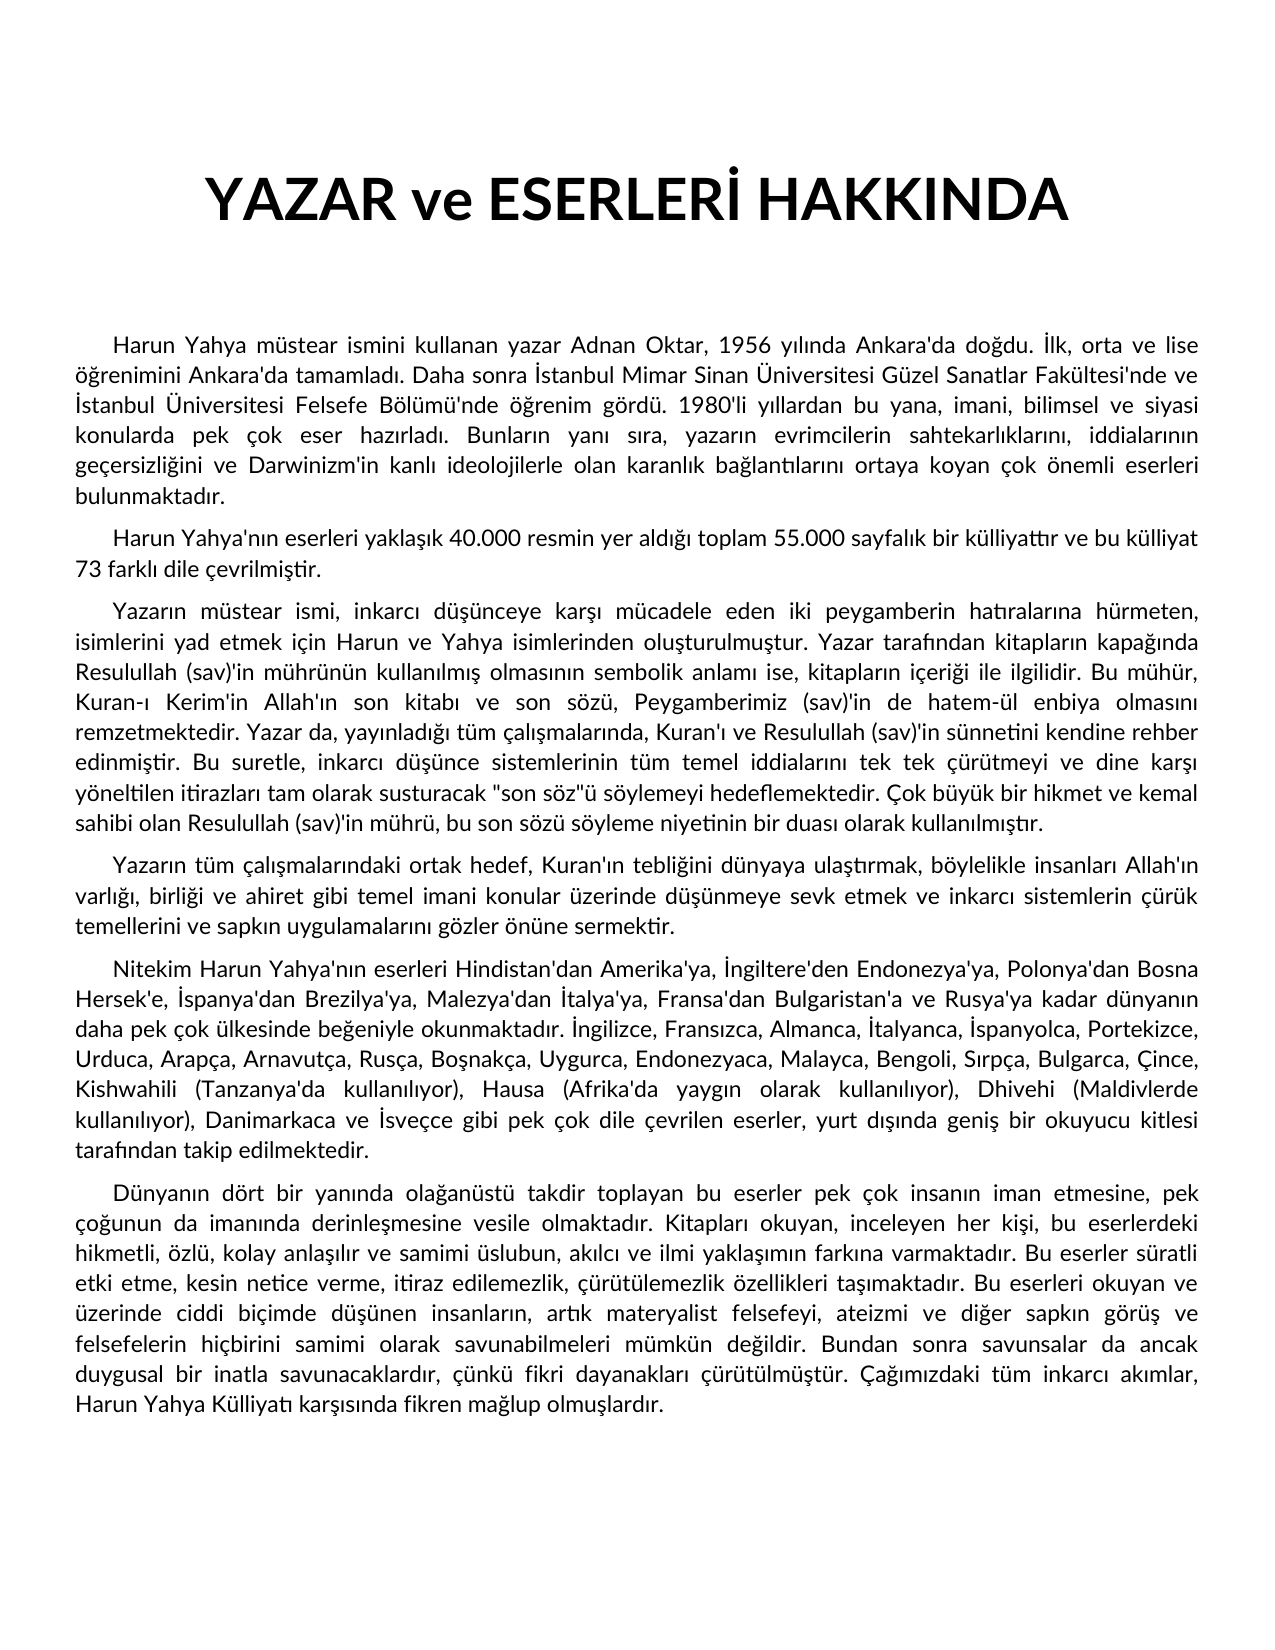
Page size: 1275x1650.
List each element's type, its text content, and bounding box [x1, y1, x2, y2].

text Dünyanın dört bir yanında olağanüstü takdir toplayan bu eserler pek çok insanın iman etmesine, pek çoğunun da imanında derinleşmesine vesile olmaktadır. Kitapları okuyan, inceleyen her kişi, bu eserlerdeki hikmetli, özlü, kolay anlaşılır ve samimi üslubun, akılcı ve ilmi yaklaşımın farkına varmaktadır. Bu eserler süratli etki etme, kesin netice verme, itiraz edilemezlik, çürütülemezlik özellikleri taşımaktadır. Bu eserleri okuyan ve üzerinde ciddi biçimde düşünen insanların, artık materyalist felsefeyi, ateizmi ve diğer sapkın görüş ve felsefelerin hiçbirini samimi olarak savunabilmeleri mümkün değildir. Bundan sonra savunsalar da ancak duygusal bir inatla savunacaklardır, çünkü fikri dayanakları çürütülmüştür. Çağımızdaki tüm inkarcı akımlar, Harun Yahya Külliyatı karşısında fikren mağlup olmuşlardır. [75, 1178, 1200, 1417]
text Nitekim Harun Yahya'nın eserleri Hindistan'dan Amerika'ya, İngiltere'den Endonezya'ya, Polonya'dan Bosna Hersek'e, İspanya'dan Brezilya'ya, Malezya'dan İtalya'ya, Fransa'dan Bulgaristan'a ve Rusya'ya kadar dünyanın daha pek çok ülkesinde beğeniyle okunmaktadır. İngilizce, Fransızca, Almanca, İtalyanca, İspanyolca, Portekizce, Urduca, Arapça, Arnavutça, Rusça, Boşnakça, Uygurca, Endonezyaca, Malayca, Bengoli, Sırpça, Bulgarca, Çince, Kishwahili (Tanzanya'da kullanılıyor), Hausa (Afrika'da yaygın olarak kullanılıyor), Dhivehi (Maldivlerde kullanılıyor), Danimarkaca ve İsveçce gibi pek çok dile çevrilen eserler, yurt dışında geniş bir okuyucu kitlesi tarafından takip edilmektedir. [75, 954, 1200, 1163]
subtitle YAZAR ve ESERLERİ HAKKINDA [75, 162, 1200, 232]
text Yazarın müstear ismi, inkarcı düşünceye karşı mücadele eden iki peygamberin hatıralarına hürmeten, isimlerini yad etmek için Harun ve Yahya isimlerinden oluşturulmuştur. Yazar tarafından kitapların kapağında Resulullah (sav)'in mührünün kullanılmış olmasının sembolik anlamı ise, kitapların içeriği ile ilgilidir. Bu mühür, Kuran-ı Kerim'in Allah'ın son kitabı ve son sözü, Peygamberimiz (sav)'in de hatem-ül enbiya olmasını remzetmektedir. Yazar da, yayınladığı tüm çalışmalarında, Kuran'ı ve Resulullah (sav)'in sünnetini kendine rehber edinmiştir. Bu suretle, inkarcı düşünce sistemlerinin tüm temel iddialarını tek tek çürütmeyi ve dine karşı yöneltilen itirazları tam olarak susturacak "son söz"ü söylemeyi hedeflemektedir. Çok büyük bir hikmet ve kemal sahibi olan Resulullah (sav)'in mührü, bu son sözü söyleme niyetinin bir duası olarak kullanılmıştır. [75, 597, 1200, 836]
text Harun Yahya'nın eserleri yaklaşık 40.000 resmin yer aldığı toplam 55.000 sayfalık bir külliyattır ve bu külliyat 73 farklı dile çevrilmiştir. [75, 524, 1200, 582]
text Yazarın tüm çalışmalarındaki ortak hedef, Kuran'ın tebliğini dünyaya ulaştırmak, böylelikle insanları Allah'ın varlığı, birliği ve ahiret gibi temel imani konular üzerinde düşünmeye sevk etmek ve inkarcı sistemlerin çürük temellerini ve sapkın uygulamalarını gözler önüne sermektir. [75, 851, 1200, 939]
text Harun Yahya müstear ismini kullanan yazar Adnan Oktar, 1956 yılında Ankara'da doğdu. İlk, orta ve lise öğrenimini Ankara'da tamamladı. Daha sonra İstanbul Mimar Sinan Üniversitesi Güzel Sanatlar Fakültesi'nde ve İstanbul Üniversitesi Felsefe Bölümü'nde öğrenim gördü. 1980'li yıllardan bu yana, imani, bilimsel ve siyasi konularda pek çok eser hazırladı. Bunların yanı sıra, yazarın evrimcilerin sahtekarlıklarını, iddialarının geçersizliğini ve Darwinizm'in kanlı ideolojilerle olan karanlık bağlantılarını ortaya koyan çok önemli eserleri bulunmaktadır. [75, 330, 1200, 509]
